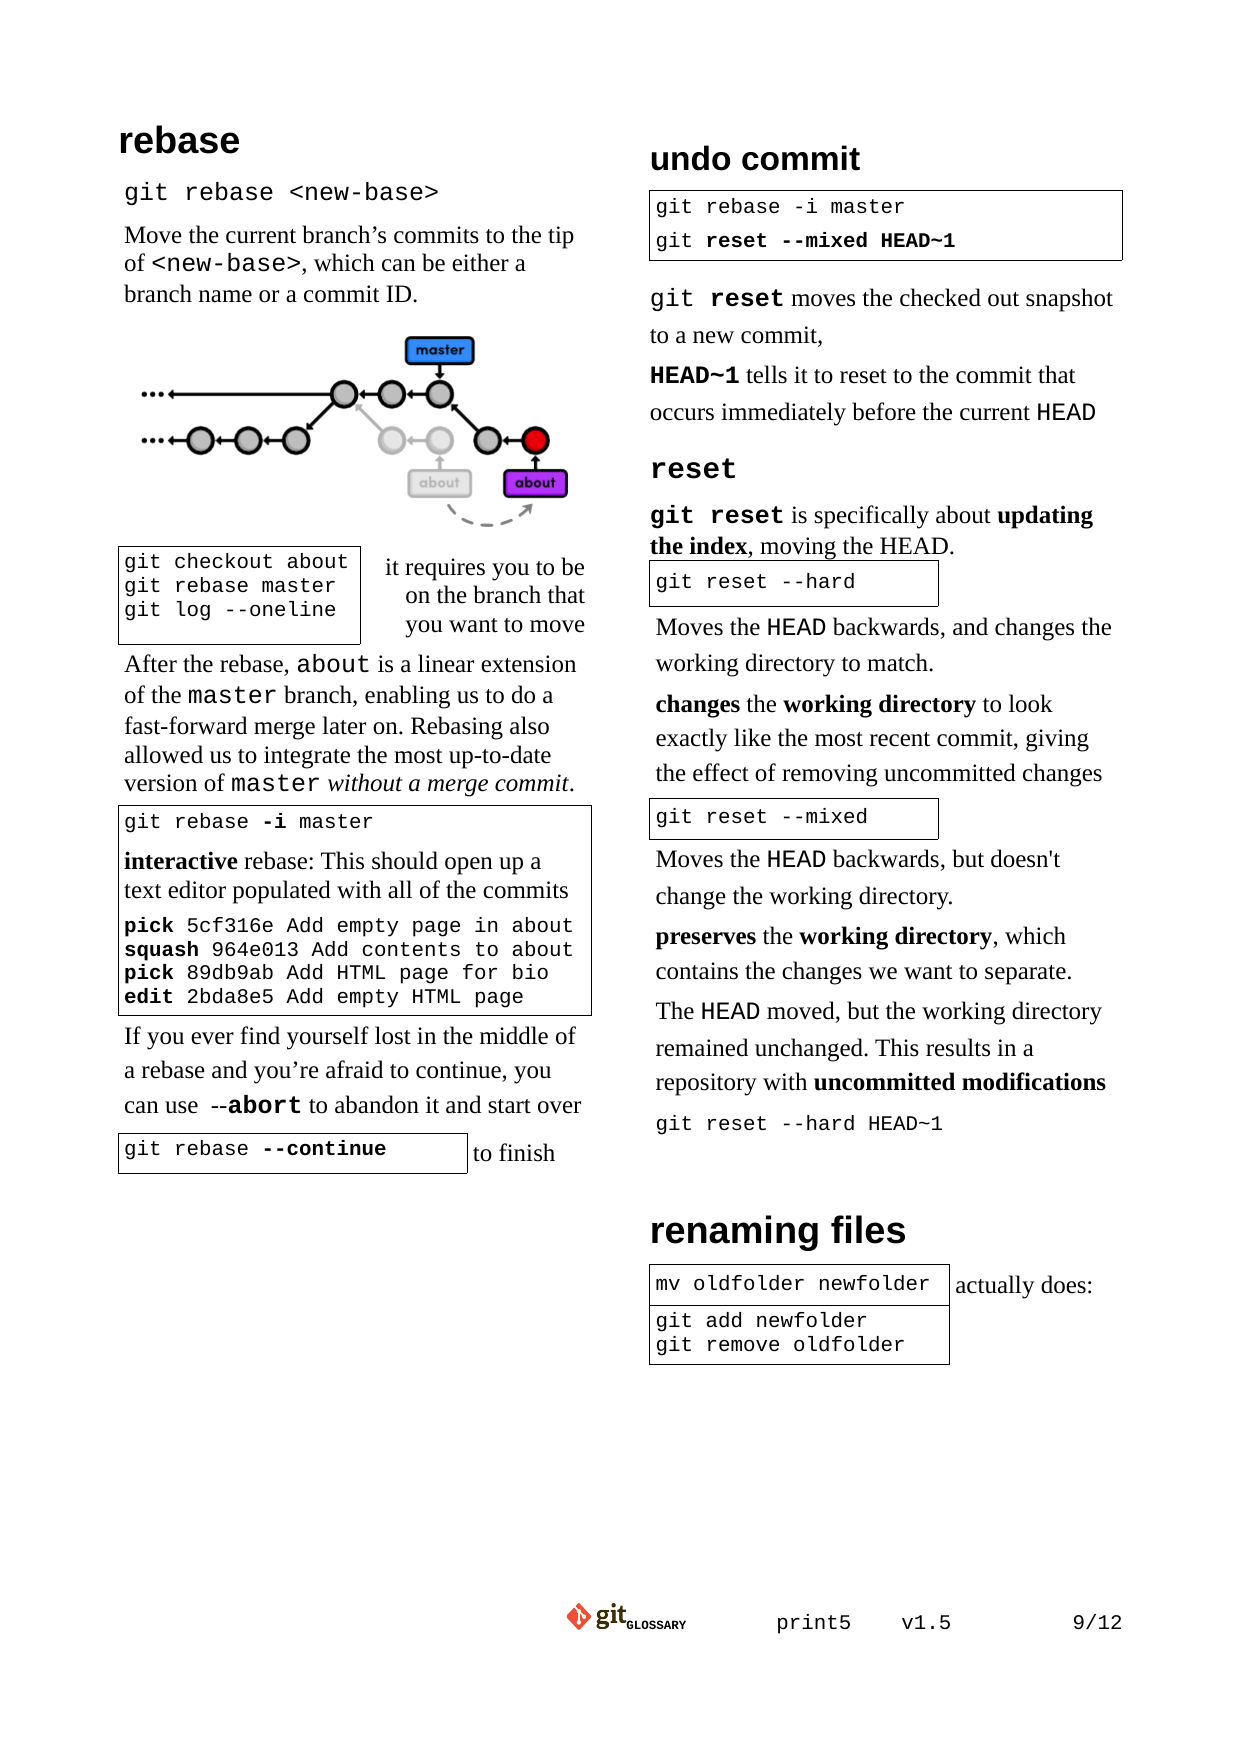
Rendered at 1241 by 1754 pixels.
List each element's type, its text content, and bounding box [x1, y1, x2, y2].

table_header git rebase <new-base> [118, 174, 591, 214]
table_cell git reset --mixed [650, 799, 938, 838]
table_cell to finish [468, 1133, 591, 1173]
table_cell Move the current branch’s commits to the tip of <new-base>, which can be either a branch name or a commit ID. [118, 214, 591, 314]
table_header git rebase -i master git reset --mixed HEAD~1 [650, 191, 1122, 259]
table_cell git reset --hard HEAD~1 [650, 1108, 1121, 1143]
table_cell [939, 798, 1121, 838]
table_header actually does: [950, 1264, 1122, 1305]
table_header git reset --hard [650, 561, 938, 606]
table_cell git rebase --continue [119, 1134, 467, 1173]
table_cell [950, 1305, 1122, 1363]
table_cell After the rebase, about is a linear extension of the master branch, enabling us to do a fast-forward merge later on. Rebasing also allowed us to integrate the most up-to-date version of master without a merge commit. [118, 644, 591, 805]
table_cell Moves the HEAD backwards, and changes the working directory to match. changes the working directory to look exactly like the most recent commit, giving the effect of removing uncommitted changes [650, 606, 1121, 798]
subtitle rebase [118, 118, 591, 162]
table_cell If you ever find yourself lost in the middle of a rebase and you’re afraid to continue, you can use --abort to abandon it and start over [118, 1016, 591, 1133]
table_cell git rebase -i master [119, 806, 591, 840]
table_cell pick 5cf316e Add empty page in about squash 964e013 Add contents to about pick 89db9ab Add HTML page for bio edit 2bda8e5 Add empty HTML page [119, 909, 591, 1015]
text git reset moves the checked out snapshot to a new commit, [649, 283, 1122, 349]
subtitle reset [649, 454, 1122, 488]
table_cell [118, 314, 591, 546]
picture [566, 1603, 627, 1630]
picture [123, 319, 585, 540]
subtitle undo commit [649, 139, 1122, 178]
table_cell it requires you to be on the branch that you want to move [361, 546, 591, 643]
table_header mv oldfolder newfolder [650, 1265, 949, 1305]
text HEAD~1 tells it to reset to the commit that occurs immediately before the current HEAD [649, 360, 1122, 428]
text git reset is specifically about updating the index, moving the HEAD. [649, 500, 1122, 560]
subtitle renaming files [649, 1208, 1122, 1252]
table_cell git checkout about git rebase master git log --oneline [119, 547, 360, 643]
table_cell Moves the HEAD backwards, but doesn't change the working directory. preserves the working directory, which contains the changes we want to separate. The HEAD moved, but the working directory remained unchanged. This results in a repository with uncommitted modifications [650, 839, 1121, 1108]
table_header [939, 560, 1121, 606]
table_cell interactive rebase: This should open up a text editor populated with all of the commits [119, 840, 591, 909]
table_cell git add newfolder git remove oldfolder [650, 1306, 949, 1363]
